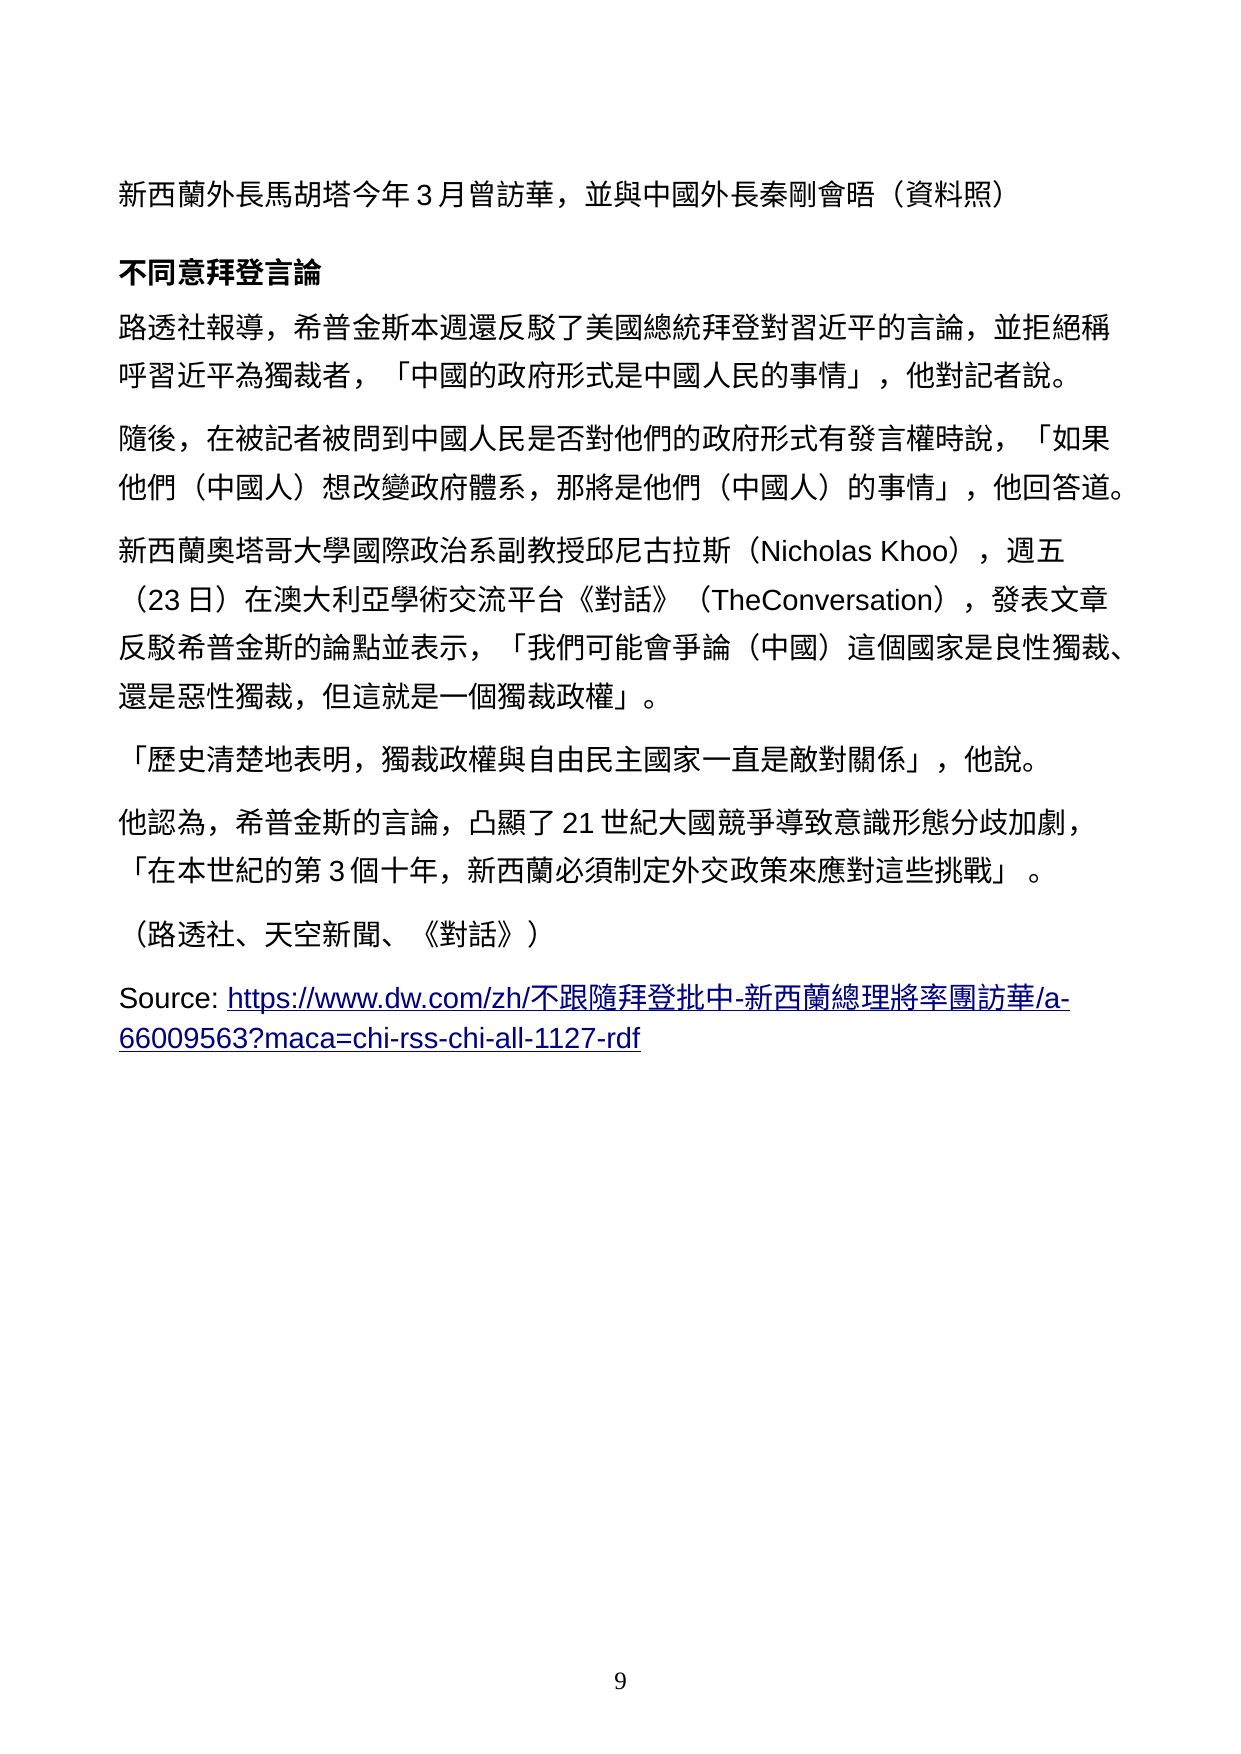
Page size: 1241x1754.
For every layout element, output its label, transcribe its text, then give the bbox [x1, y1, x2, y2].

text 新西蘭外長馬胡塔今年3月曾訪華，並與中國外長秦剛會晤（資料照） [118, 172, 1122, 214]
text 他認為，希普金斯的言論，凸顯了21世紀大國競爭導致意識形態分歧加劇，「在本世紀的第3個十年，新西蘭必須制定外交政策來應對這些挑戰」 。 [118, 799, 1122, 890]
text 「歷史清楚地表明，獨裁政權與自由民主國家一直是敵對關係」，他說。 [118, 736, 1122, 778]
text Source: https://www.dw.com/zh/不跟隨拜登批中-新西蘭總理將率團訪華/a-66009563?maca=chi-rss-chi-all-1127-rdf [118, 974, 1122, 1055]
subtitle 不同意拜登言論 [118, 249, 1122, 292]
text 路透社報導，希普金斯本週還反駁了美國總統拜登對習近平的言論，並拒絕稱呼習近平為獨裁者，「中國的政府形式是中國人民的事情」，他對記者說。 [118, 304, 1122, 395]
text （路透社、天空新聞、《對話》） [118, 911, 1122, 953]
text 隨後，在被記者被問到中國人民是否對他們的政府形式有發言權時說，「如果他們（中國人）想改變政府體系，那將是他們（中國人）的事情」，他回答道。 [118, 416, 1122, 507]
text 新西蘭奧塔哥大學國際政治系副教授邱尼古拉斯（Nicholas Khoo），週五（23日）在澳大利亞學術交流平台《對話》（TheConversation），發表文章反駁希普金斯的論點並表示，「我們可能會爭論（中國）這個國家是良性獨裁、還是惡性獨裁，但這就是一個獨裁政權」。 [118, 527, 1122, 715]
